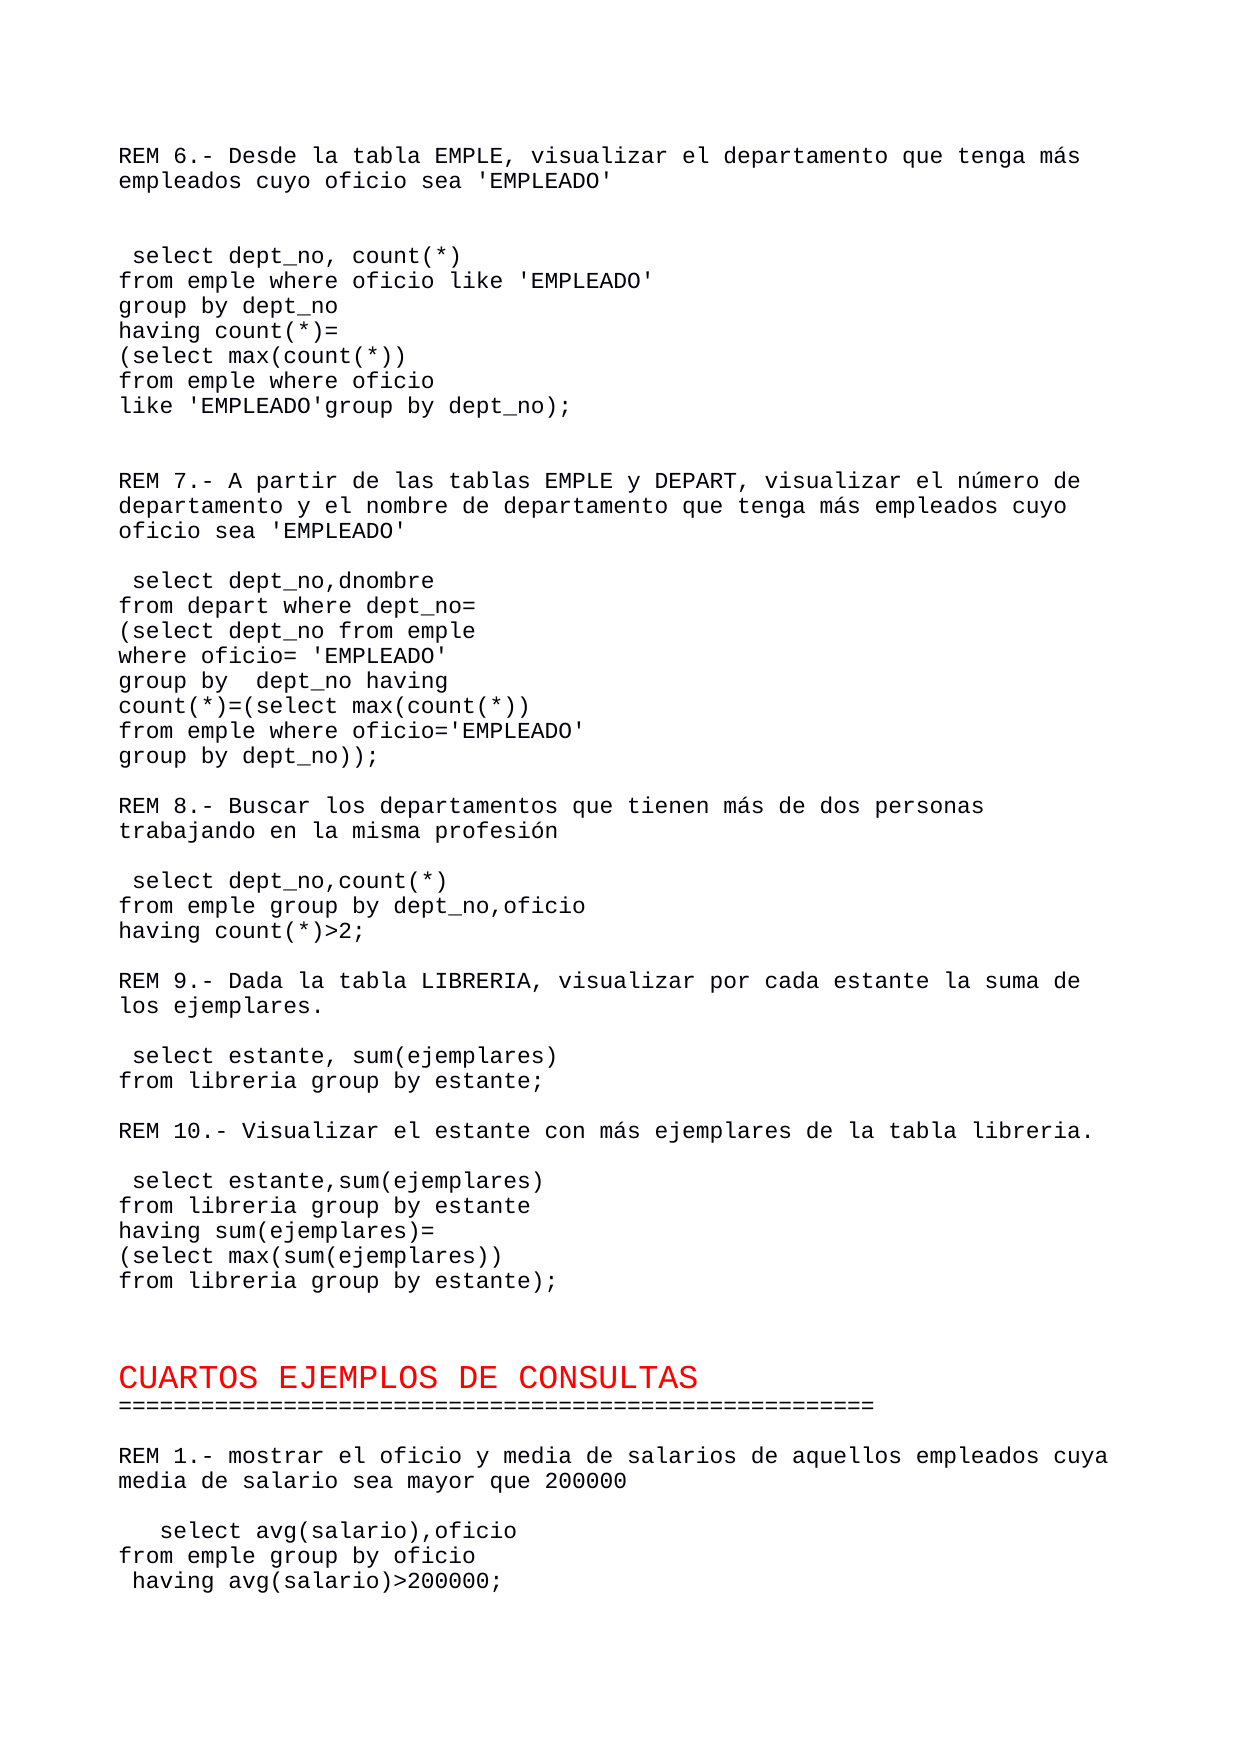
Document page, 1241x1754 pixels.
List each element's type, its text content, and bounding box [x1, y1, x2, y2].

text REM 1.- mostrar el oficio y media de salarios de aquellos empleados cuya media de salario sea mayor que 200000 [118, 1443, 1122, 1493]
text from depart where dept_no= [118, 593, 1122, 618]
text from emple group by dept_no,oficio [118, 893, 1122, 918]
text ======================================================= [118, 1393, 1122, 1418]
text group by dept_no having [118, 668, 1122, 693]
text having count(*)= [118, 318, 1122, 343]
text REM 6.- Desde la tabla EMPLE, visualizar el departamento que tenga más empleados cuyo oficio sea 'EMPLEADO' [118, 143, 1122, 193]
text where oficio= 'EMPLEADO' [118, 643, 1122, 668]
text like 'EMPLEADO'group by dept_no); [118, 393, 1122, 418]
text count(*)=(select max(count(*)) [118, 693, 1122, 718]
text having avg(salario)>200000; [118, 1568, 1122, 1593]
text REM 8.- Buscar los departamentos que tienen más de dos personas trabajando en la misma profesión [118, 793, 1122, 843]
text from emple where oficio like 'EMPLEADO' [118, 268, 1122, 293]
text select estante, sum(ejemplares) [118, 1043, 1122, 1068]
text from libreria group by estante [118, 1193, 1122, 1218]
text (select max(sum(ejemplares)) [118, 1243, 1122, 1268]
text select dept_no,dnombre [118, 568, 1122, 593]
text from emple where oficio='EMPLEADO' [118, 718, 1122, 743]
text REM 9.- Dada la tabla LIBRERIA, visualizar por cada estante la suma de los ejemplares. [118, 968, 1122, 1018]
text CUARTOS EJEMPLOS DE CONSULTAS [118, 1368, 1122, 1393]
text having count(*)>2; [118, 918, 1122, 943]
text from emple group by oficio [118, 1543, 1122, 1568]
text select avg(salario),oficio [118, 1518, 1122, 1543]
text select dept_no, count(*) [118, 243, 1122, 268]
text from emple where oficio [118, 368, 1122, 393]
text REM 7.- A partir de las tablas EMPLE y DEPART, visualizar el número de departamento y el nombre de departamento que tenga más empleados cuyo oficio sea 'EMPLEADO' [118, 468, 1122, 543]
text group by dept_no [118, 293, 1122, 318]
text select estante,sum(ejemplares) [118, 1168, 1122, 1193]
text from libreria group by estante; [118, 1068, 1122, 1093]
text group by dept_no)); [118, 743, 1122, 768]
text REM 10.- Visualizar el estante con más ejemplares de la tabla libreria. [118, 1118, 1122, 1143]
text from libreria group by estante); [118, 1268, 1122, 1293]
text having sum(ejemplares)= [118, 1218, 1122, 1243]
text select dept_no,count(*) [118, 868, 1122, 893]
text (select max(count(*)) [118, 343, 1122, 368]
text (select dept_no from emple [118, 618, 1122, 643]
